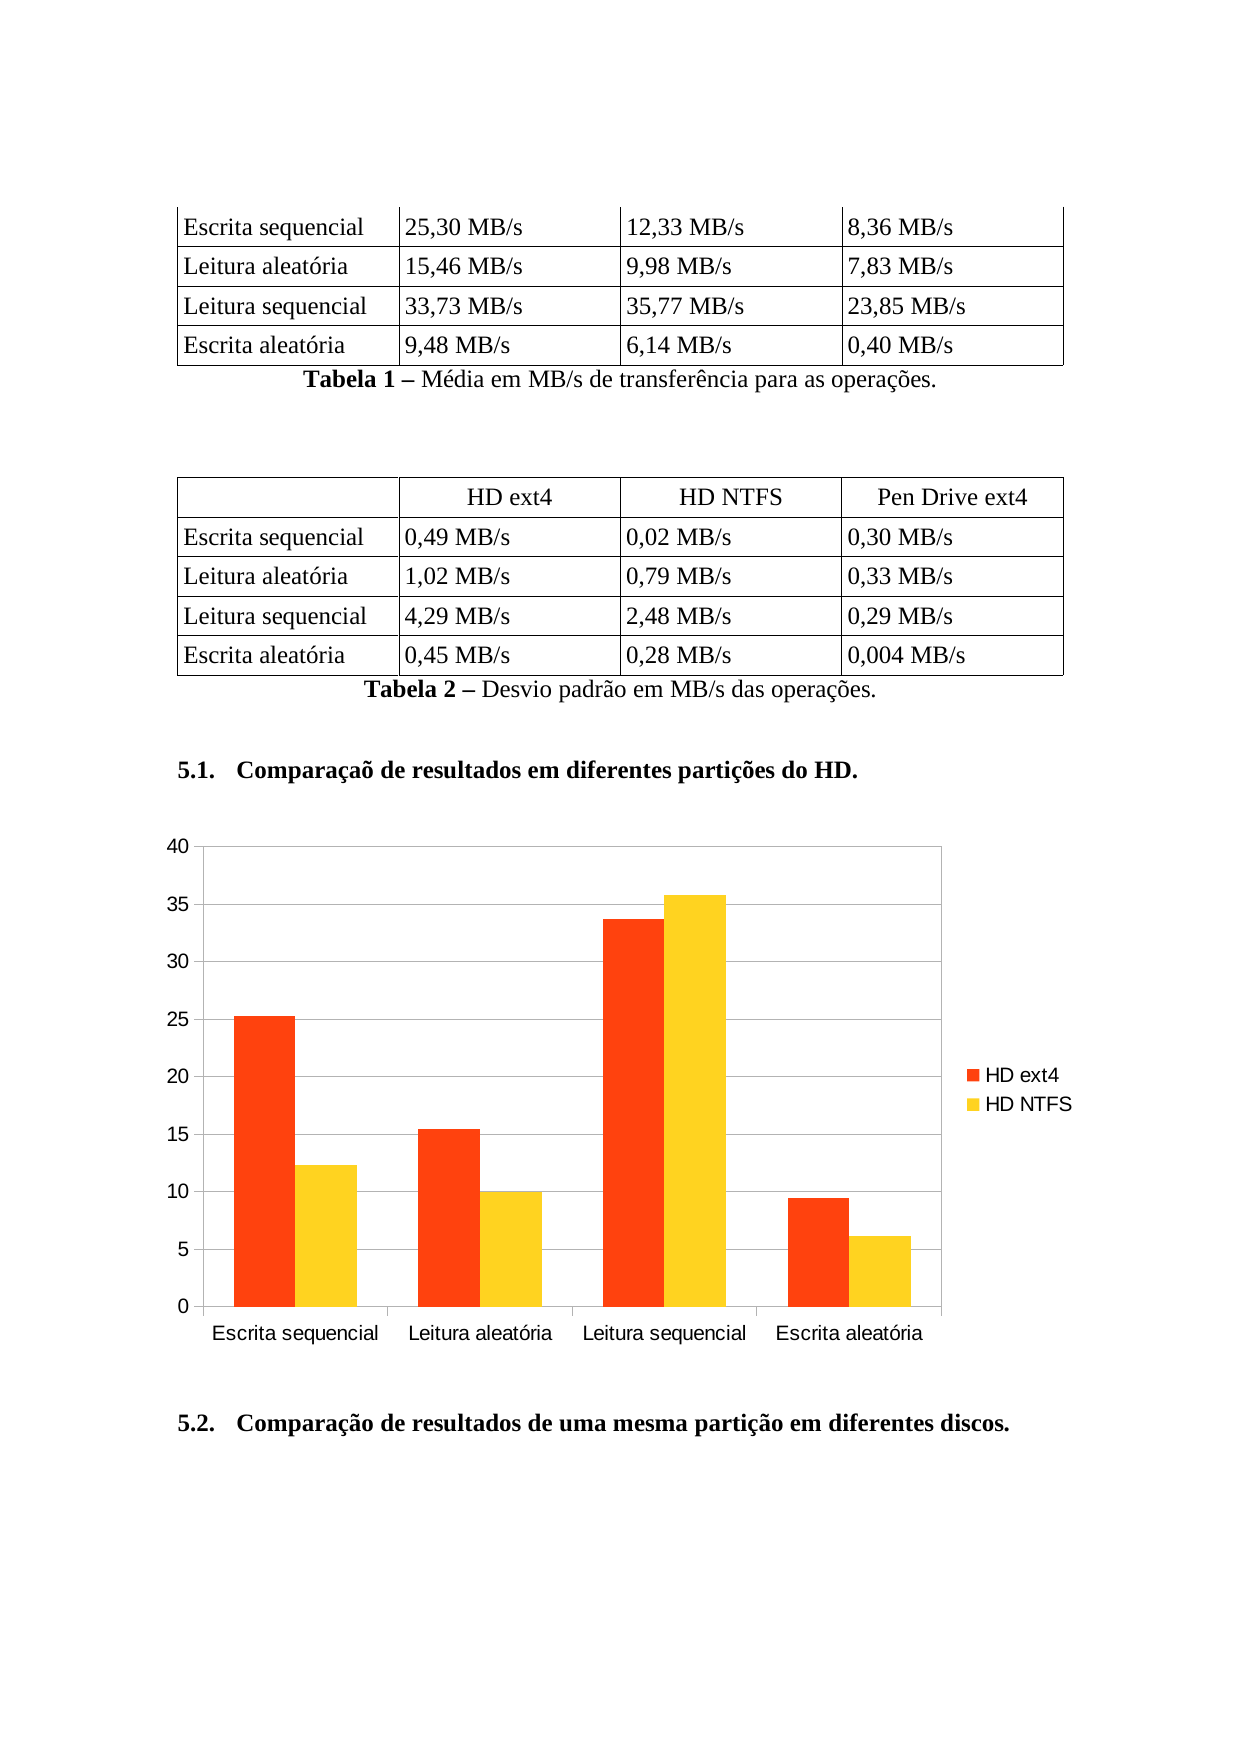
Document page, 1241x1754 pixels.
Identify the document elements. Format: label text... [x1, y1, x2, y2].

table_cell Escrita sequencial [178, 518, 398, 556]
table_cell 6,14 MB/s [621, 326, 842, 365]
table_cell 1,02 MB/s [400, 557, 620, 596]
table_cell Leitura aleatória [178, 247, 399, 286]
table_cell 9,48 MB/s [400, 326, 620, 365]
table_header Pen Drive ext4 [842, 478, 1063, 517]
table_cell 0,40 MB/s [843, 326, 1063, 365]
table_cell Escrita aleatória [178, 636, 398, 675]
table_cell Leitura sequencial [178, 287, 399, 325]
table_cell Leitura sequencial [178, 597, 398, 635]
table_cell Escrita sequencial [178, 207, 399, 246]
table_cell 9,98 MB/s [621, 247, 842, 286]
table_cell 4,29 MB/s [400, 597, 620, 635]
table_header [178, 478, 398, 517]
text Tabela 2 – Desvio padrão em MB/s das operações. [177, 676, 1063, 703]
table_cell 7,83 MB/s [843, 247, 1063, 286]
table_cell 35,77 MB/s [621, 287, 842, 325]
table_cell Leitura aleatória [178, 557, 398, 596]
table_cell 12,33 MB/s [621, 207, 842, 246]
table_cell 0,29 MB/s [842, 597, 1063, 635]
table_cell 0,49 MB/s [400, 518, 620, 556]
table_cell 8,36 MB/s [843, 207, 1063, 246]
table_cell 0,33 MB/s [842, 557, 1063, 596]
title Comparação de resultados de uma mesma partição em diferentes discos. [177, 1409, 1063, 1437]
table_cell 15,46 MB/s [400, 247, 620, 286]
table_cell 0,28 MB/s [621, 636, 841, 675]
table_cell 0,79 MB/s [621, 557, 841, 596]
table_cell 0,45 MB/s [400, 636, 620, 675]
table_header HD ext4 [400, 478, 620, 517]
table_cell 25,30 MB/s [400, 207, 620, 246]
table_cell 0,30 MB/s [842, 518, 1063, 556]
title Comparaçaõ de resultados em diferentes partições do HD. [177, 756, 1063, 784]
table_cell 2,48 MB/s [621, 597, 841, 635]
table_cell Escrita aleatória [178, 326, 399, 365]
table_cell 23,85 MB/s [843, 287, 1063, 325]
table_header HD NTFS [621, 478, 841, 517]
table_cell 33,73 MB/s [400, 287, 620, 325]
table_cell 0,02 MB/s [621, 518, 841, 556]
text Tabela 1 – Média em MB/s de transferência para as operações. [177, 366, 1063, 393]
table_cell 0,004 MB/s [842, 636, 1063, 675]
